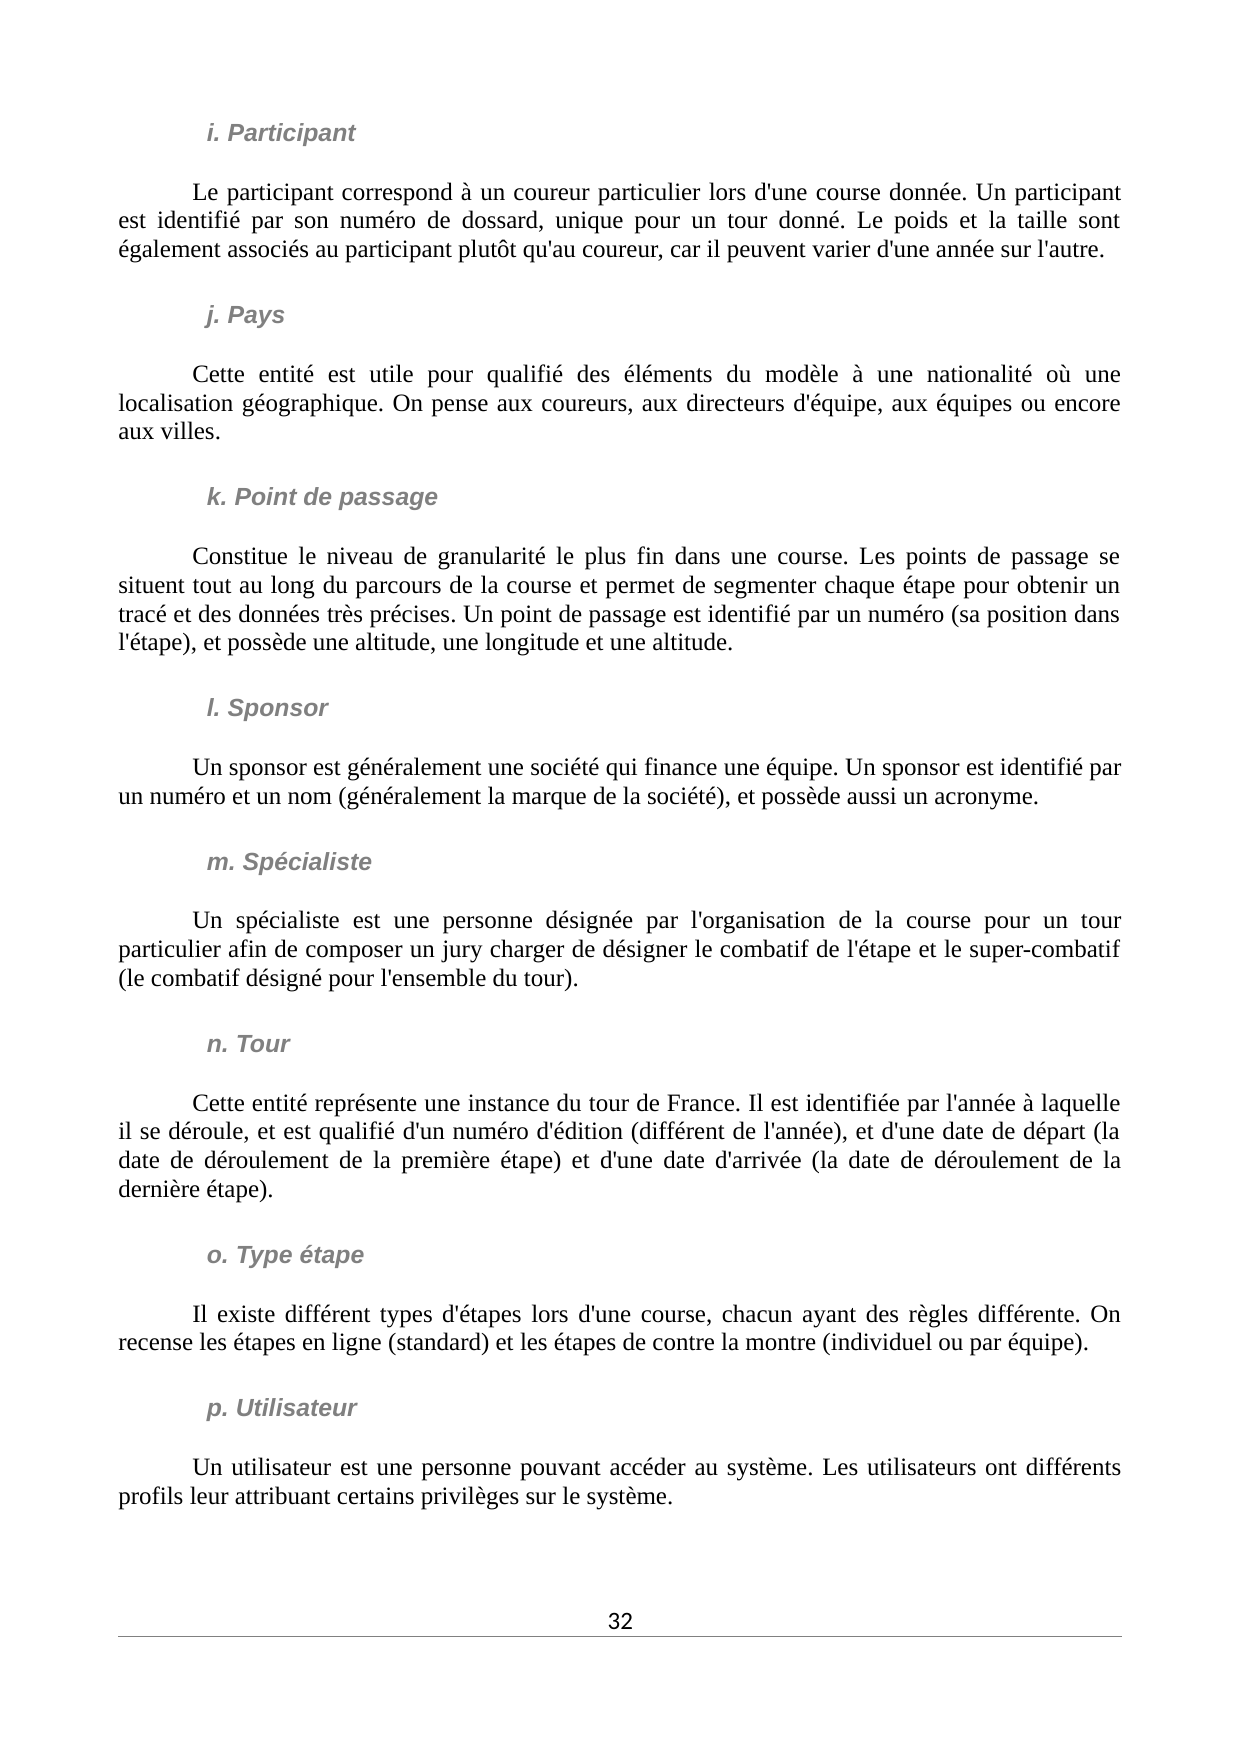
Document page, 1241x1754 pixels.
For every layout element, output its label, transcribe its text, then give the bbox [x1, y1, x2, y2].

subtitle Spécialiste [207, 847, 1122, 875]
text Constitue le niveau de granularité le plus fin dans une course. Les points de passage se situent tout au long du parcours de la course et permet de segmenter chaque étape pour obtenir un tracé et des données très précises. Un point de passage est identifié par un numéro (sa position dans l'étape), et possède une altitude, une longitude et une altitude. [118, 541, 1122, 656]
text Cette entité représente une instance du tour de France. Il est identifiée par l'année à laquelle il se déroule, et est qualifié d'un numéro d'édition (différent de l'année), et d'une date de départ (la date de déroulement de la première étape) et d'une date d'arrivée (la date de déroulement de la dernière étape). [118, 1088, 1122, 1203]
text Un spécialiste est une personne désignée par l'organisation de la course pour un tour particulier afin de composer un jury charger de désigner le combatif de l'étape et le super-combatif (le combatif désigné pour l'ensemble du tour). [118, 906, 1122, 992]
subtitle Type étape [207, 1240, 1122, 1268]
subtitle Utilisateur [207, 1393, 1122, 1422]
text Un sponsor est généralement une société qui finance une équipe. Un sponsor est identifié par un numéro et un nom (généralement la marque de la société), et possède aussi un acronyme. [118, 752, 1122, 809]
subtitle Participant [207, 118, 1122, 147]
subtitle Pays [207, 300, 1122, 329]
text Le participant correspond à un coureur particulier lors d'une course donnée. Un participant est identifié par son numéro de dossard, unique pour un tour donné. Le poids et la taille sont également associés au participant plutôt qu'au coureur, car il peuvent varier d'une année sur l'autre. [118, 177, 1122, 263]
subtitle Point de passage [207, 482, 1122, 511]
subtitle Tour [207, 1029, 1122, 1058]
text Il existe différent types d'étapes lors d'une course, chacun ayant des règles différente. On recense les étapes en ligne (standard) et les étapes de contre la montre (individuel ou par équipe). [118, 1299, 1122, 1356]
text Un utilisateur est une personne pouvant accéder au système. Les utilisateurs ont différents profils leur attribuant certains privilèges sur le système. [118, 1452, 1122, 1509]
text Cette entité est utile pour qualifié des éléments du modèle à une nationalité où une localisation géographique. On pense aux coureurs, aux directeurs d'équipe, aux équipes ou encore aux villes. [118, 359, 1122, 445]
subtitle Sponsor [207, 693, 1122, 722]
